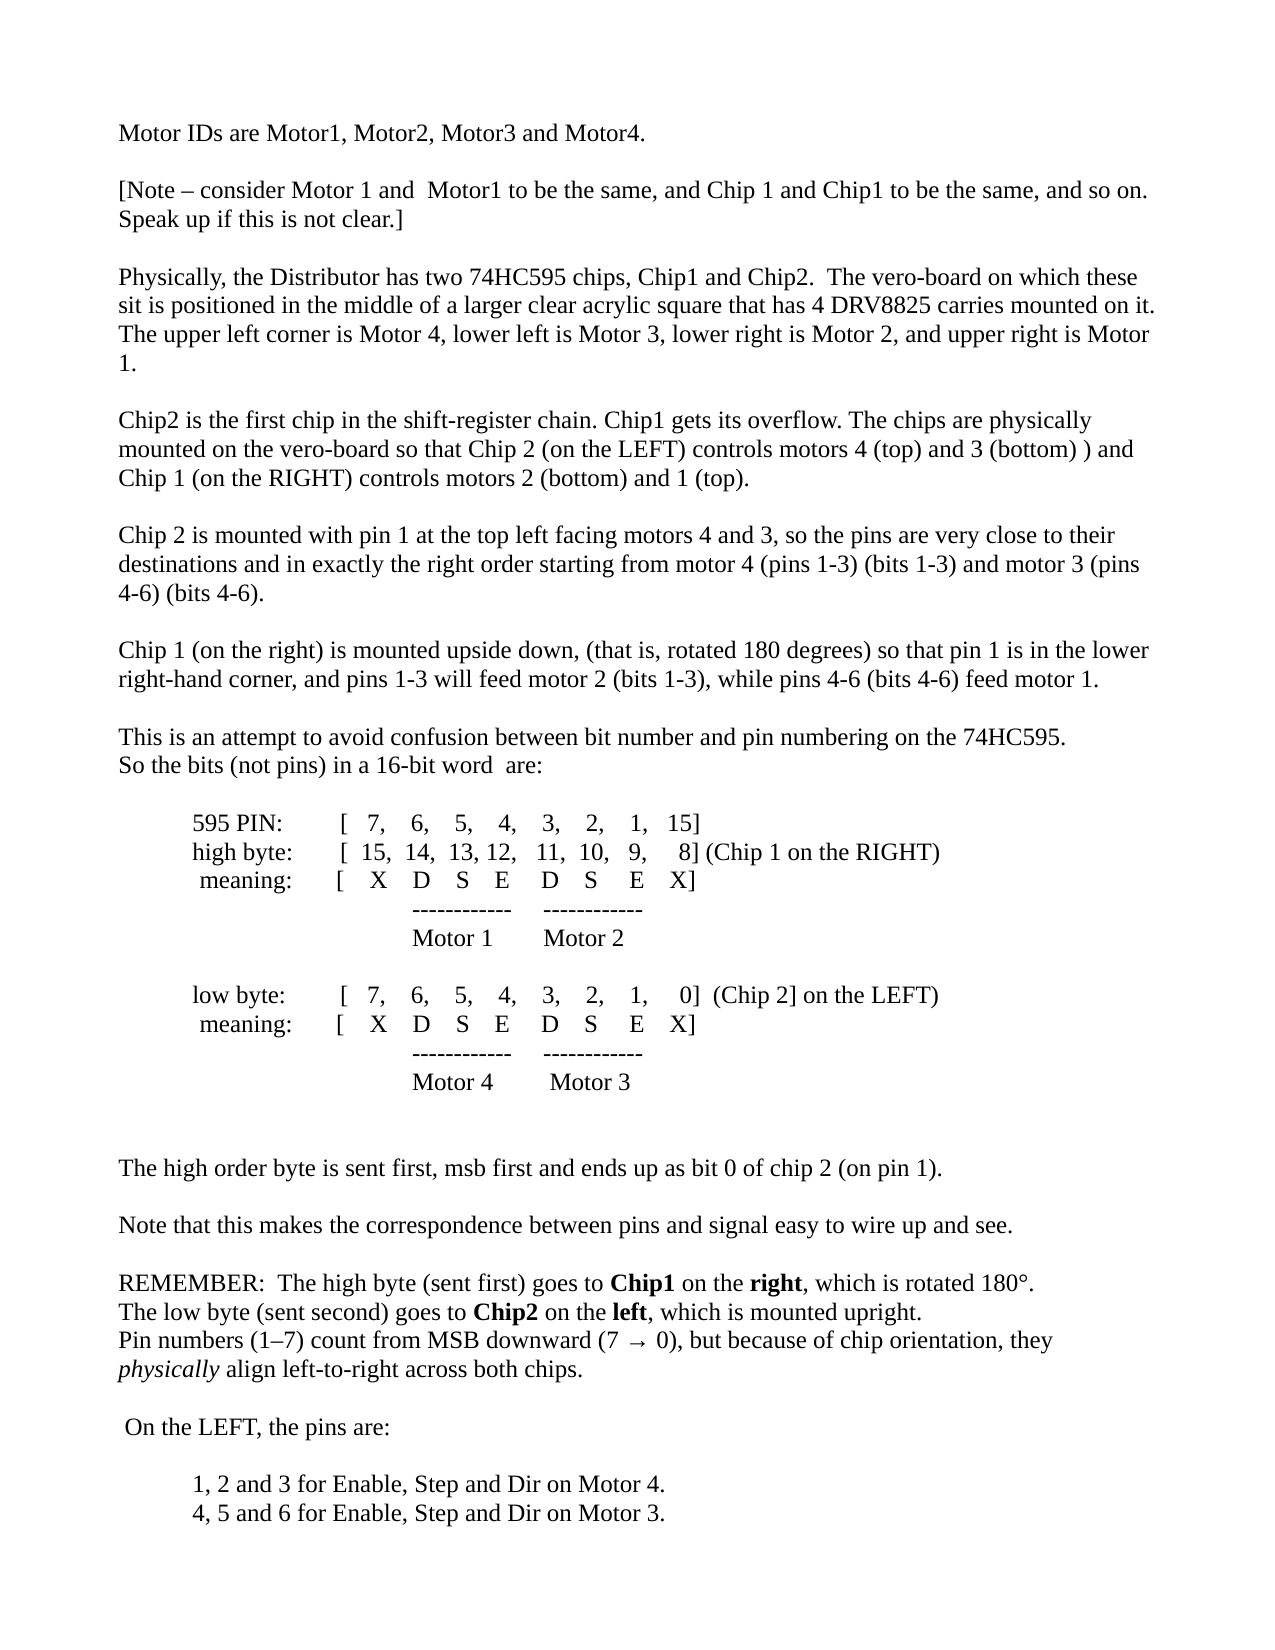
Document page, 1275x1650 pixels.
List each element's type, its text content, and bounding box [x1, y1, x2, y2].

text On the LEFT, the pins are: [118, 1412, 1157, 1441]
text Physically, the Distributor has two 74HC595 chips, Chip1 and Chip2. The vero-board on which these sit is positioned in the middle of a larger clear acrylic square that has 4 DRV8825 carries mounted on it. The upper left corner is Motor 4, lower left is Motor 3, lower right is Motor 2, and upper right is Motor 1. [118, 262, 1157, 377]
text Chip 1 (on the right) is mounted upside down, (that is, rotated 180 degrees) so that pin 1 is in the lower right-hand corner, and pins 1-3 will feed motor 2 (bits 1-3), while pins 4-6 (bits 4-6) feed motor 1. [118, 636, 1157, 693]
text Chip2 is the first chip in the shift-register chain. Chip1 gets its overflow. The chips are physically mounted on the vero-board so that Chip 2 (on the LEFT) controls motors 4 (top) and 3 (bottom) ) and Chip 1 (on the RIGHT) controls motors 2 (bottom) and 1 (top). [118, 406, 1157, 492]
text low byte: [ 7, 6, 5, 4, 3, 2, 1, 0] (Chip 2] on the LEFT) [118, 981, 1157, 1009]
text Motor IDs are Motor1, Motor2, Motor3 and Motor4. [118, 118, 1157, 147]
text 4, 5 and 6 for Enable, Step and Dir on Motor 3. [118, 1498, 1157, 1527]
text ------------ ------------ [118, 894, 1157, 923]
text [Note – consider Motor 1 and Motor1 to be the same, and Chip 1 and Chip1 to be the same, and so on. Speak up if this is not clear.] [118, 176, 1157, 233]
text high byte: [ 15, 14, 13, 12, 11, 10, 9, 8] (Chip 1 on the RIGHT) [118, 837, 1157, 866]
text meaning: [ X D S E D S E X] [118, 866, 1157, 894]
text Chip 2 is mounted with pin 1 at the top left facing motors 4 and 3, so the pins are very close to their destinations and in exactly the right order starting from motor 4 (pins 1-3) (bits 1-3) and motor 3 (pins 4-6) (bits 4-6). [118, 521, 1157, 607]
text Motor 4 Motor 3 [118, 1067, 1157, 1096]
text So the bits (not pins) in a 16-bit word are: [118, 751, 1157, 779]
text meaning: [ X D S E D S E X] [118, 1009, 1157, 1038]
text Motor 1 Motor 2 [118, 923, 1157, 952]
text 595 PIN: [ 7, 6, 5, 4, 3, 2, 1, 15] [118, 808, 1157, 837]
text 1, 2 and 3 for Enable, Step and Dir on Motor 4. [118, 1469, 1157, 1498]
text ------------ ------------ [118, 1038, 1157, 1067]
text The high order byte is sent first, msb first and ends up as bit 0 of chip 2 (on pin 1). [118, 1153, 1157, 1182]
text This is an attempt to avoid confusion between bit number and pin numbering on the 74HC595. [118, 722, 1157, 751]
text Note that this makes the correspondence between pins and signal easy to wire up and see. REMEMBER: The high byte (sent first) goes to Chip1 on the right, which is rotated 180°. The low byte (sent second) goes to Chip2 on the left, which is mounted upright. Pin numbers (1–7) count from MSB downward (7 → 0), but because of chip orientation, they physically align left-to-right across both chips. [118, 1211, 1157, 1383]
